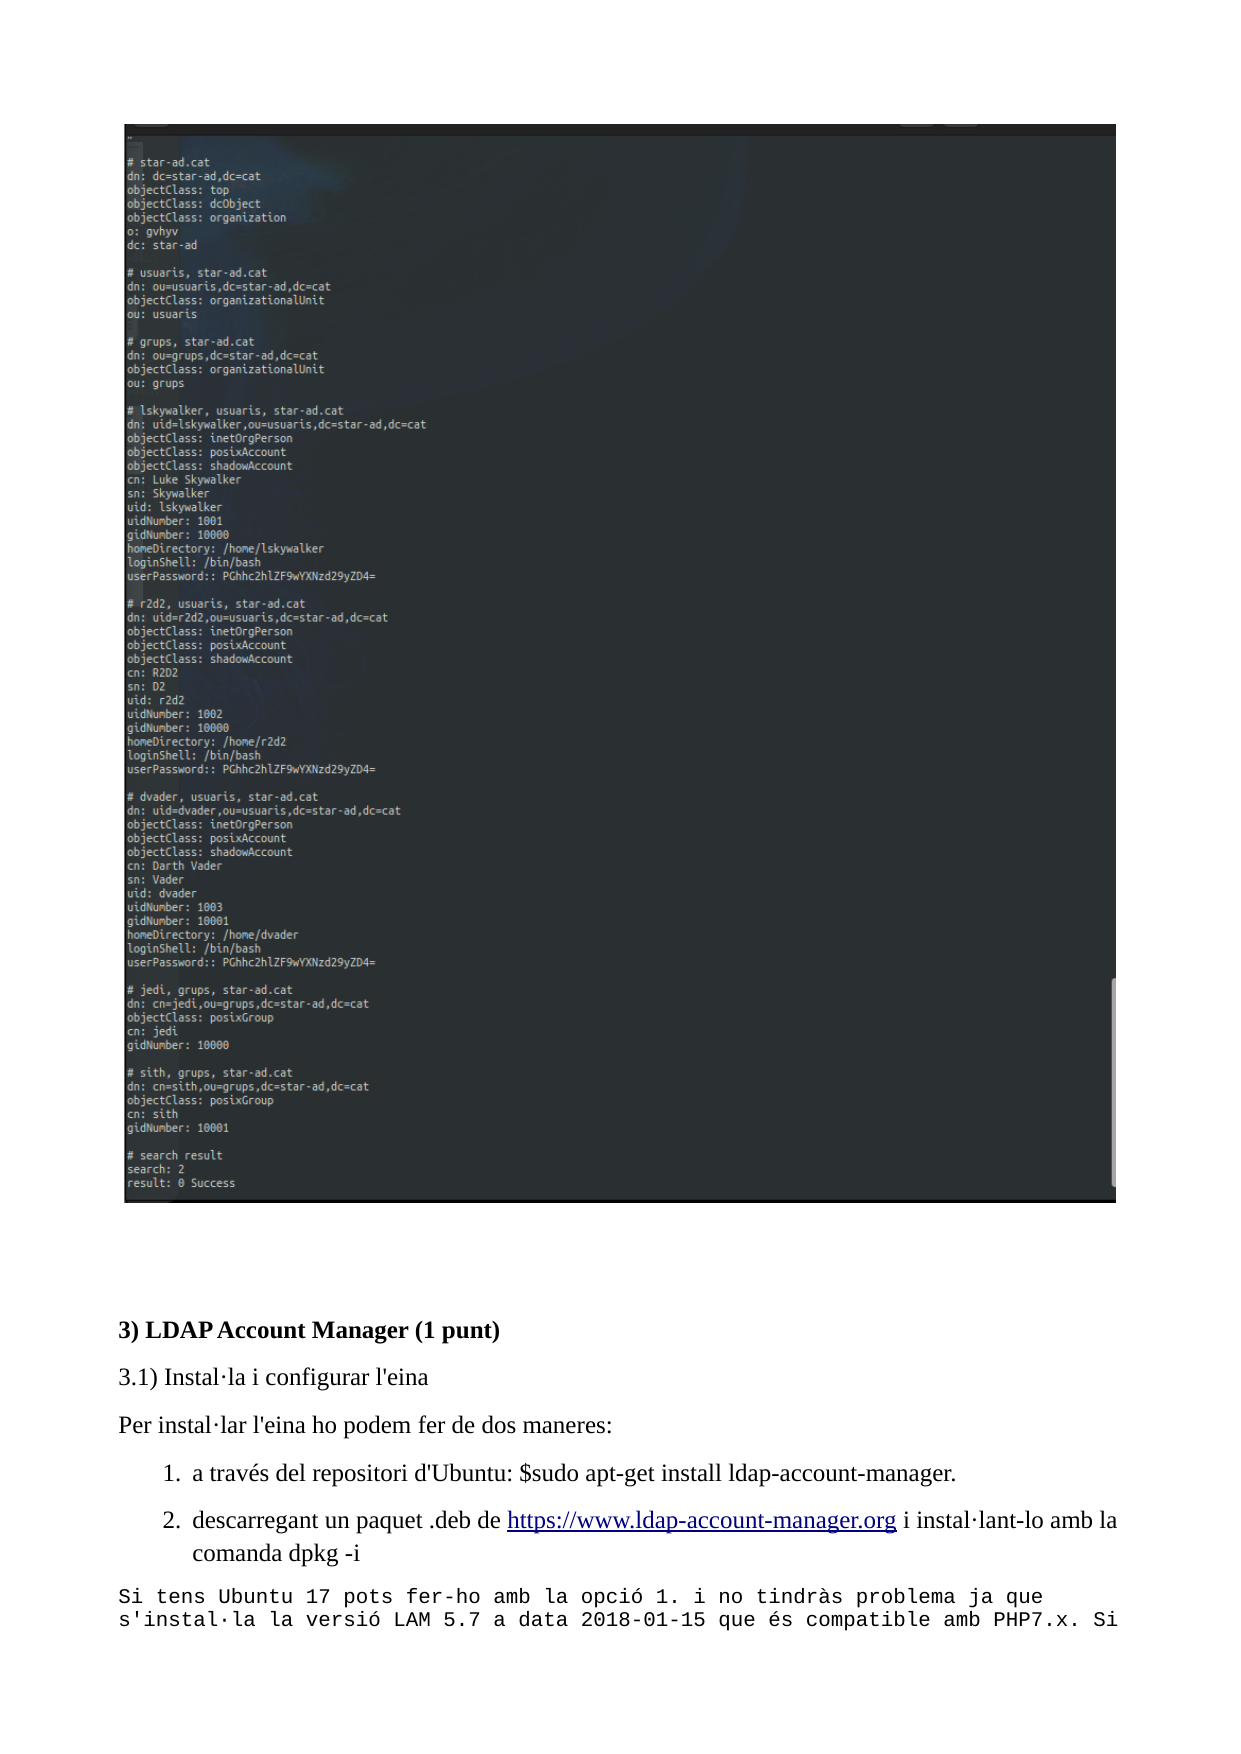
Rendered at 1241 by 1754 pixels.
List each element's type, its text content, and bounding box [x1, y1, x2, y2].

picture [124, 124, 1116, 1203]
table_header [118, 118, 1122, 1267]
text 3) LDAP Account Manager (1 punt) [118, 1315, 1122, 1343]
list descarregant un paquet .deb de https://www.ldap-account-manager.org i instal·lant-lo amb la comanda dpkg -i [162, 1505, 1122, 1567]
text 3.1) Instal·la i configurar l'eina [118, 1362, 1122, 1391]
text Si tens Ubuntu 17 pots fer-ho amb la opció 1. i no tindràs problema ja que s'instal·la la versió LAM 5.7 a data 2018-01-15 que és compatible amb PHP7.x. Si [118, 1586, 1122, 1633]
list a través del repositori d'Ubuntu: $sudo apt-get install ldap-account-manager. [162, 1458, 1122, 1486]
text Per instal·lar l'eina ho podem fer de dos maneres: [118, 1410, 1122, 1439]
